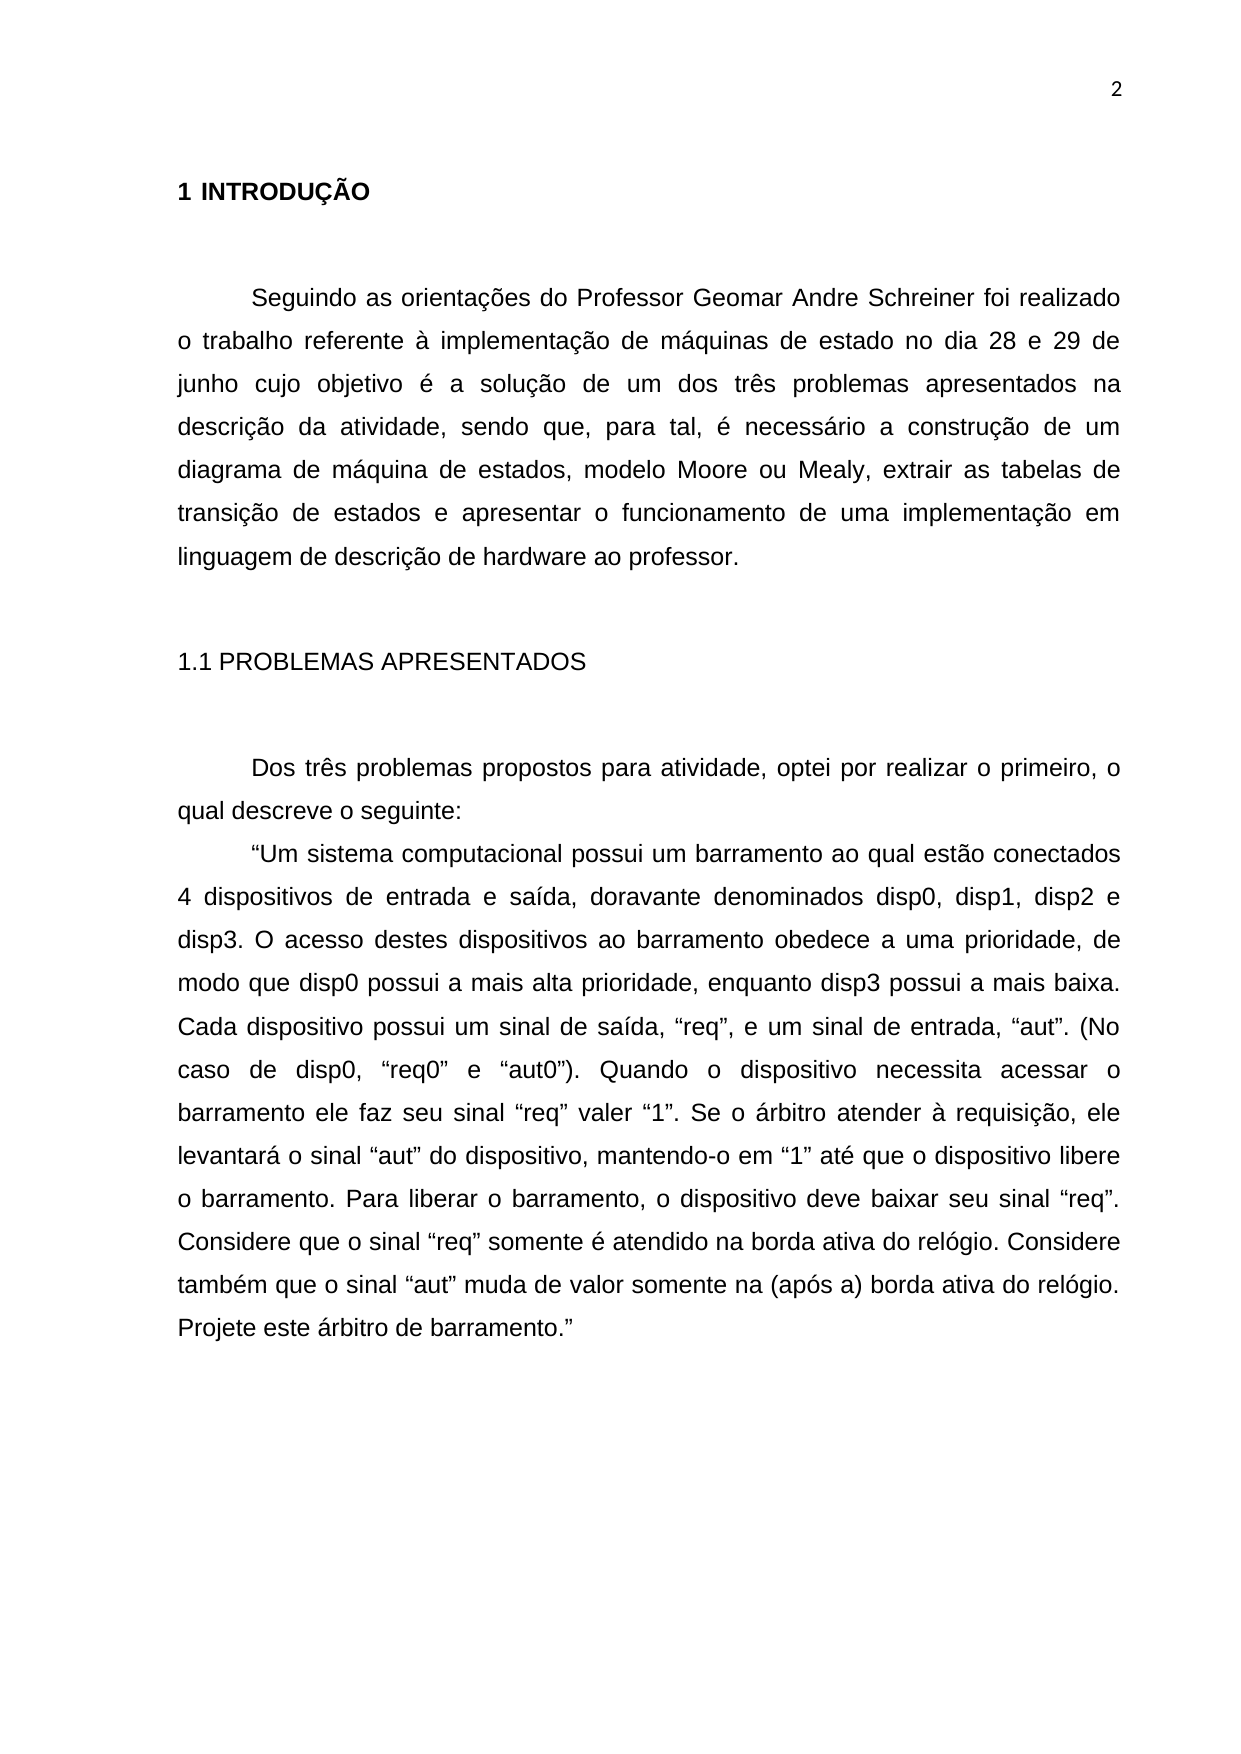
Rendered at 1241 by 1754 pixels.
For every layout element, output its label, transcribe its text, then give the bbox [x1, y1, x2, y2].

text “Um sistema computacional possui um barramento ao qual estão conectados 4 dispositivos de entrada e saída, doravante denominados disp0, disp1, disp2 e disp3. O acesso destes dispositivos ao barramento obedece a uma prioridade, de modo que disp0 possui a mais alta prioridade, enquanto disp3 possui a mais baixa. Cada dispositivo possui um sinal de saída, “req”, e um sinal de entrada, “aut”. (No caso de disp0, “req0” e “aut0”). Quando o dispositivo necessita acessar o barramento ele faz seu sinal “req” valer “1”. Se o árbitro atender à requisição, ele levantará o sinal “aut” do dispositivo, mantendo-o em “1” até que o dispositivo libere o barramento. Para liberar o barramento, o dispositivo deve baixar seu sinal “req”. Considere que o sinal “req” somente é atendido na borda ativa do relógio. Considere também que o sinal “aut” muda de valor somente na (após a) borda ativa do relógio. Projete este árbitro de barramento.” [177, 839, 1122, 1342]
subtitle introdução [177, 177, 1122, 206]
subtitle Problemas apresentados [177, 647, 1122, 676]
text Dos três problemas propostos para atividade, optei por realizar o primeiro, o qual descreve o seguinte: [177, 753, 1122, 825]
text Seguindo as orientações do Professor Geomar Andre Schreiner foi realizado o trabalho referente à implementação de máquinas de estado no dia 28 e 29 de junho cujo objetivo é a solução de um dos três problemas apresentados na descrição da atividade, sendo que, para tal, é necessário a construção de um diagrama de máquina de estados, modelo Moore ou Mealy, extrair as tabelas de transição de estados e apresentar o funcionamento de uma implementação em linguagem de descrição de hardware ao professor. [177, 283, 1122, 570]
